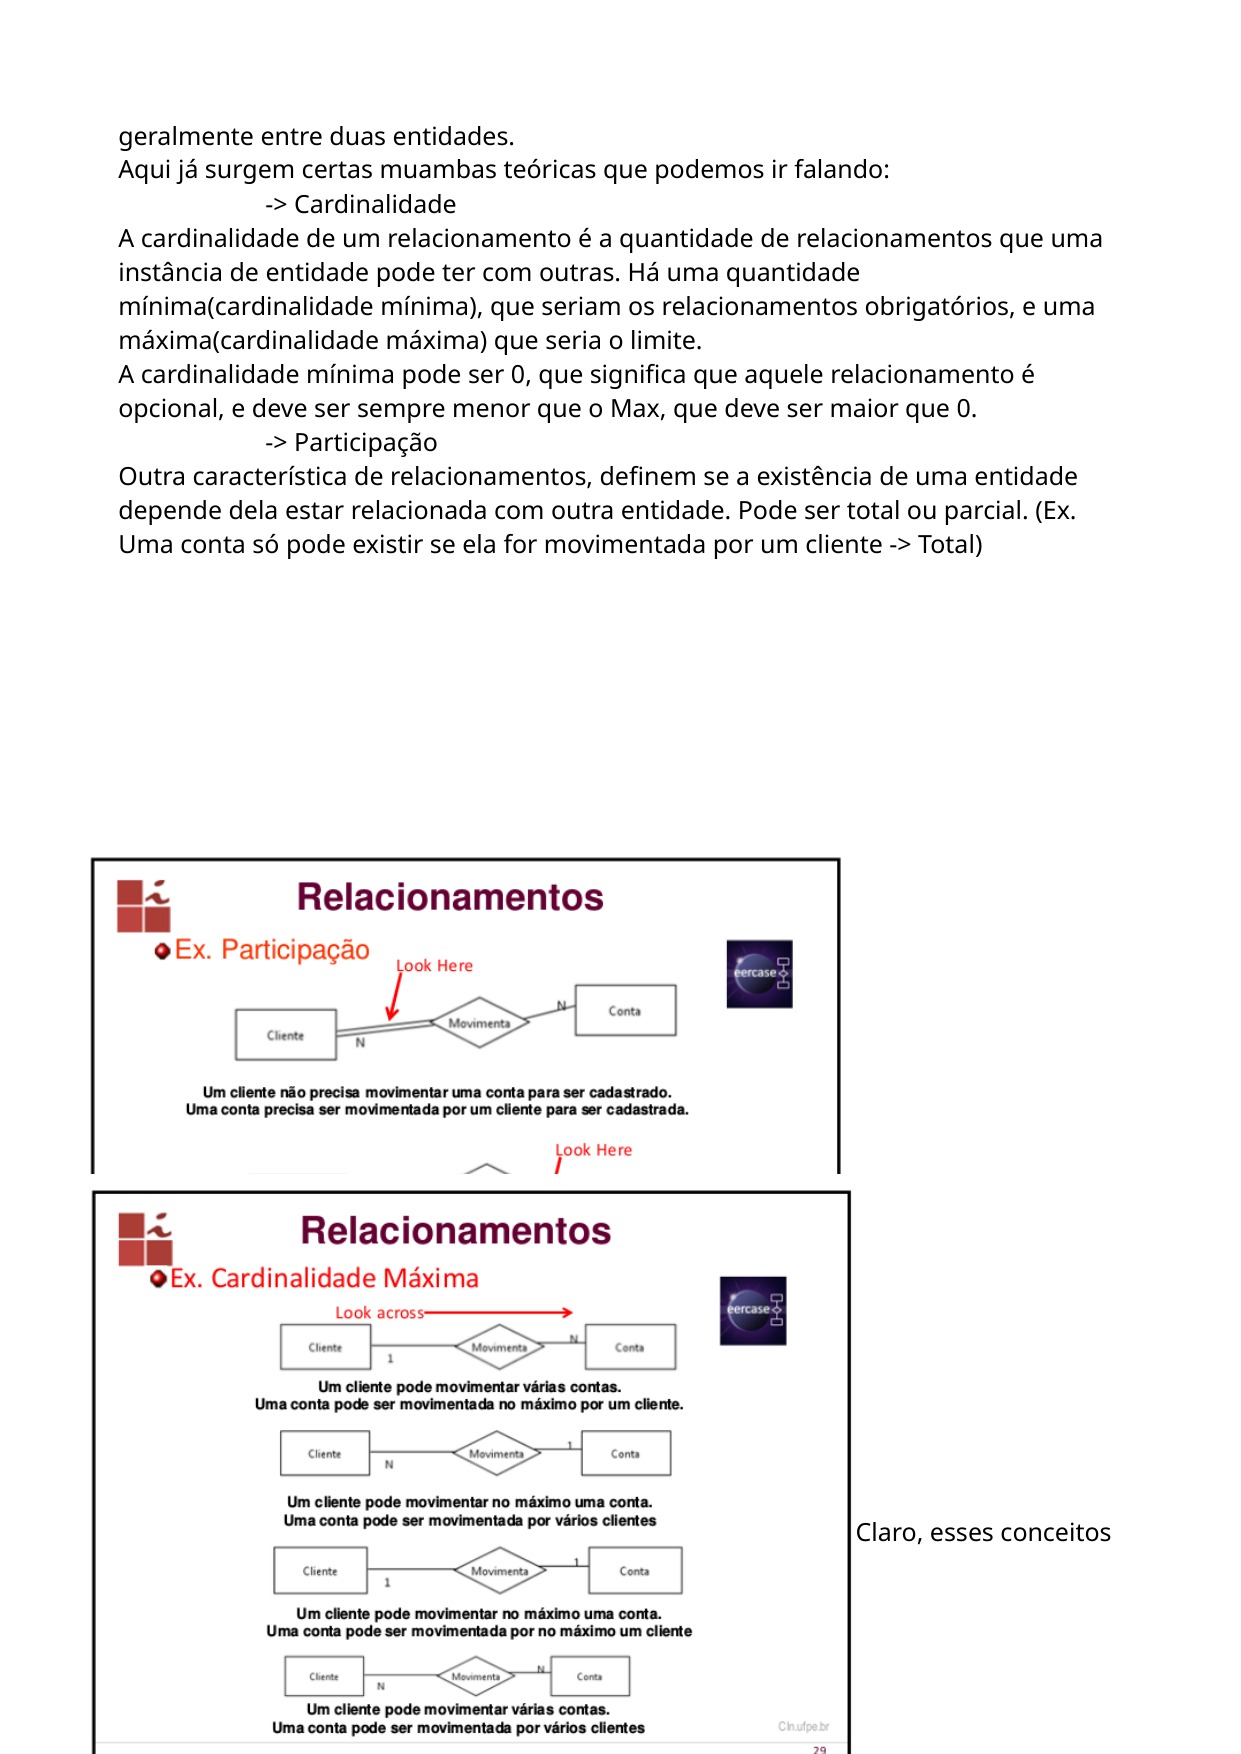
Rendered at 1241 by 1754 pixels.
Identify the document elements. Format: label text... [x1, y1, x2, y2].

text A cardinalidade de um relacionamento é a quantidade de relacionamentos que uma instância de entidade pode ter com outras. Há uma quantidade mínima(cardinalidade mínima), que seriam os relacionamentos obrigatórios, e uma máxima(cardinalidade máxima) que seria o limite. [118, 220, 1122, 357]
text Outra característica de relacionamentos, definem se a existência de uma entidade depende dela estar relacionada com outra entidade. Pode ser total ou parcial. (Ex. Uma conta só pode existir se ela for movimentada por um cliente -> Total) [118, 459, 1122, 561]
text A cardinalidade mínima pode ser 0, que significa que aquele relacionamento é opcional, e deve ser sempre menor que o Max, que deve ser maior que 0. [118, 357, 1122, 425]
text Claro, esses conceitos [853, 1515, 1122, 1549]
text -> Cardinalidade [118, 186, 1122, 220]
text geralmente entre duas entidades. [118, 118, 1122, 152]
picture [71, 837, 379, 1754]
text Aqui já surgem certas muambas teóricas que podemos ir falando: [118, 152, 1122, 186]
text -> Participação [118, 425, 1122, 459]
